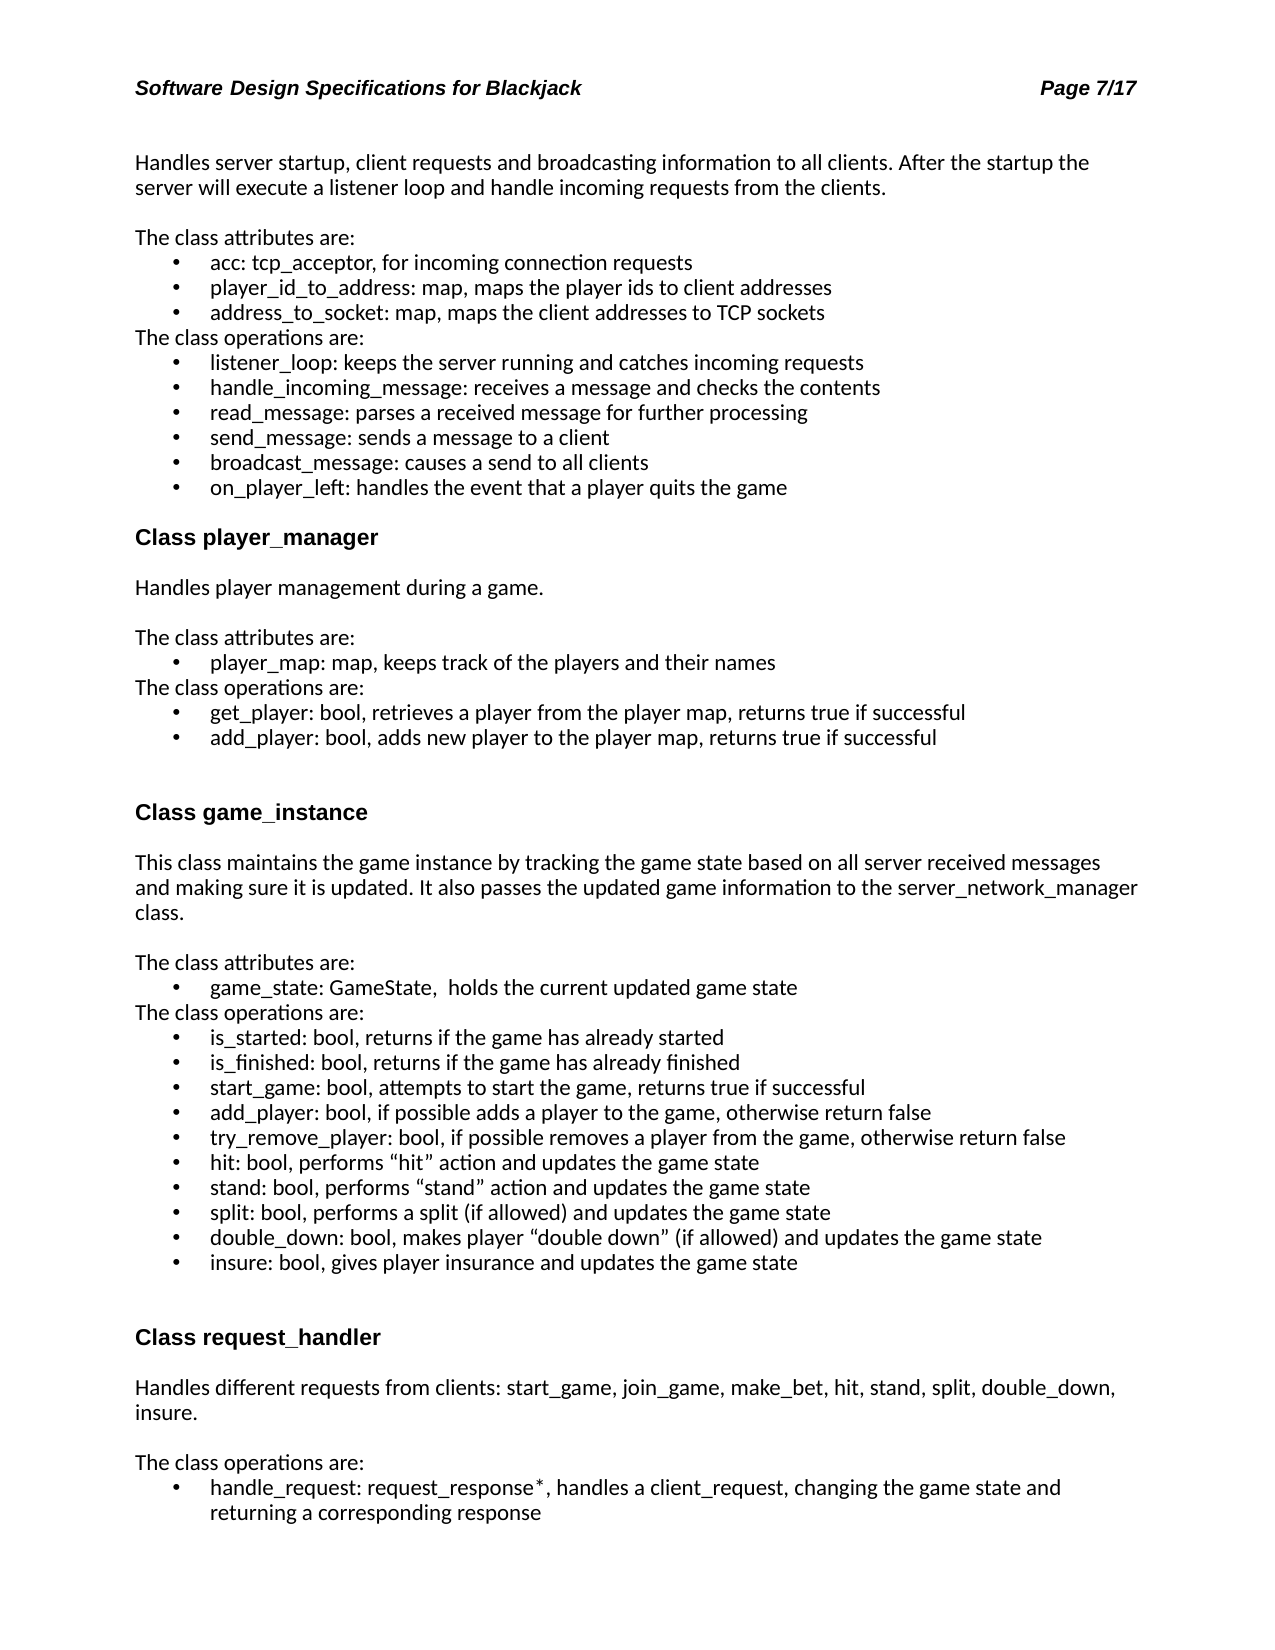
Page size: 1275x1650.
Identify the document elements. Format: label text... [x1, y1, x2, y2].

subtitle Class player_manager [135, 525, 1140, 550]
list insure: bool, gives player insurance and updates the game state [172, 1250, 1140, 1275]
subtitle Class request_handler [135, 1325, 1140, 1350]
list listener_loop: keeps the server running and catches incoming requests [172, 350, 1140, 375]
list add_player: bool, adds new player to the player map, returns true if successful [172, 725, 1140, 750]
list send_message: sends a message to a client [172, 425, 1140, 450]
text The class attributes are: [135, 225, 1140, 250]
text The class attributes are: [135, 625, 1140, 650]
text The class operations are: [135, 1450, 1140, 1475]
list handle_request: request_response*, handles a client_request, changing the game state and returning a corresponding response [172, 1475, 1140, 1525]
list add_player: bool, if possible adds a player to the game, otherwise return false [172, 1100, 1140, 1125]
text This class maintains the game instance by tracking the game state based on all server received messages and making sure it is updated. It also passes the updated game information to the server_network_manager class. [135, 850, 1140, 925]
list read_message: parses a received message for further processing [172, 400, 1140, 425]
list is_finished: bool, returns if the game has already finished [172, 1050, 1140, 1075]
list on_player_left: handles the event that a player quits the game [172, 475, 1140, 500]
text Handles different requests from clients: start_game, join_game, make_bet, hit, stand, split, double_down, insure. [135, 1375, 1140, 1425]
text Handles server startup, client requests and broadcasting information to all clients. After the startup the server will execute a listener loop and handle incoming requests from the clients. [135, 150, 1140, 200]
list player_id_to_address: map, maps the player ids to client addresses [172, 275, 1140, 300]
list player_map: map, keeps track of the players and their names [172, 650, 1140, 675]
list get_player: bool, retrieves a player from the player map, returns true if successful [172, 700, 1140, 725]
list handle_incoming_message: receives a message and checks the contents [172, 375, 1140, 400]
list game_state: GameState, holds the current updated game state [172, 975, 1140, 1000]
list address_to_socket: map, maps the client addresses to TCP sockets [172, 300, 1140, 325]
list start_game: bool, attempts to start the game, returns true if successful [172, 1075, 1140, 1100]
list stand: bool, performs “stand” action and updates the game state [172, 1175, 1140, 1200]
list hit: bool, performs “hit” action and updates the game state [172, 1150, 1140, 1175]
list is_started: bool, returns if the game has already started [172, 1025, 1140, 1050]
list try_remove_player: bool, if possible removes a player from the game, otherwise return false [172, 1125, 1140, 1150]
list double_down: bool, makes player “double down” (if allowed) and updates the game state [172, 1225, 1140, 1250]
text Handles player management during a game. [135, 575, 1140, 600]
text The class operations are: [135, 1000, 1140, 1025]
list acc: tcp_acceptor, for incoming connection requests [172, 250, 1140, 275]
text The class attributes are: [135, 950, 1140, 975]
subtitle Class game_instance [135, 800, 1140, 825]
text The class operations are: [135, 675, 1140, 700]
text The class operations are: [135, 325, 1140, 350]
list broadcast_message: causes a send to all clients [172, 450, 1140, 475]
list split: bool, performs a split (if allowed) and updates the game state [172, 1200, 1140, 1225]
